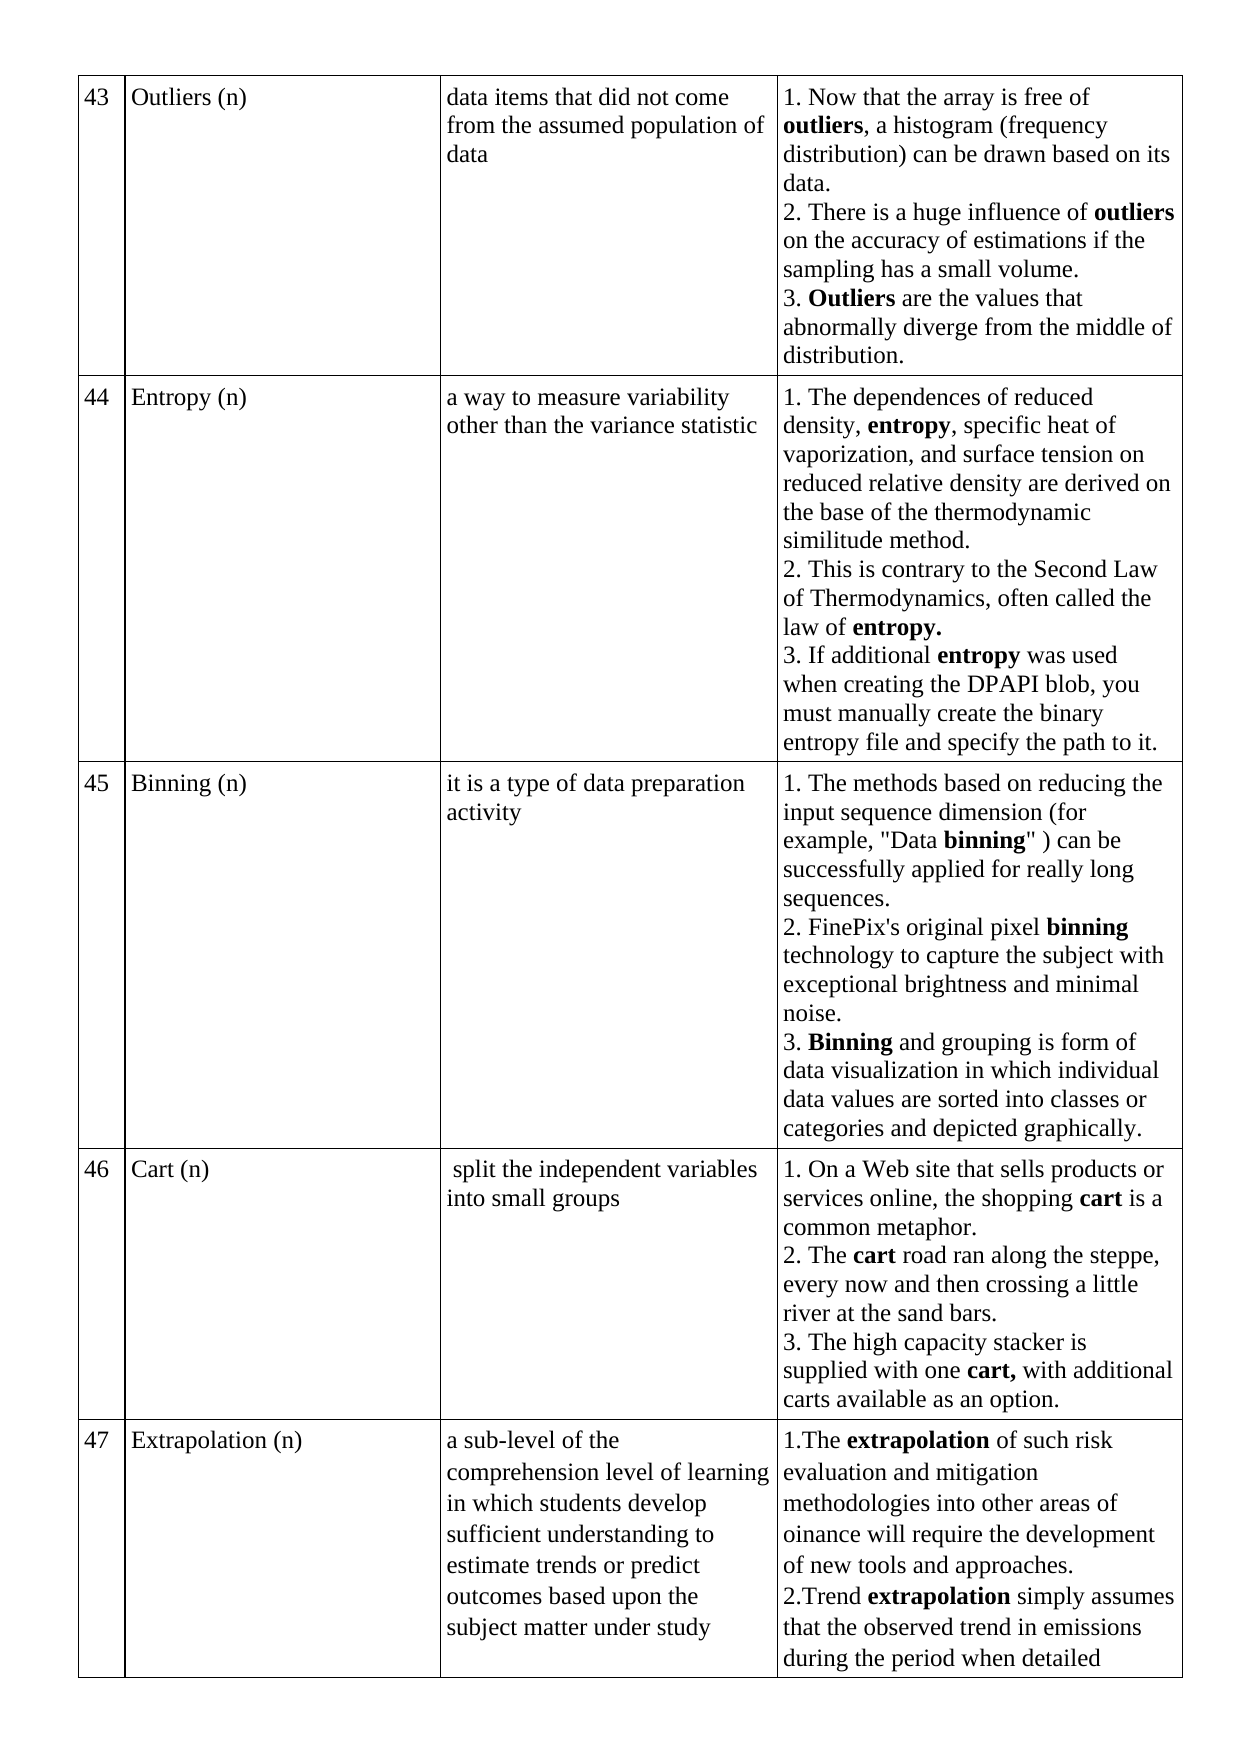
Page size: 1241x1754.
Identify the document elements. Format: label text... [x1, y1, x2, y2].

table_cell 43 [79, 76, 124, 375]
table_cell Binning (n) [126, 762, 440, 1147]
table_cell Extrapolation (n) [126, 1420, 440, 1677]
table_cell 1. On a Web site that sells products or services online, the shopping cart is a common metaphor. 2. The cart road ran along the steppe, every now and then crossing a little river at the sand bars. 3. The high capacity stacker is supplied with one cart, with additional carts available as an option. [778, 1149, 1182, 1419]
table_cell 1.The extrapolation of such risk evaluation and mitigation methodologies into other areas of oinance will require the development of new tools and approaches. 2.Trend extrapolation simply assumes that the observed trend in emissions during the period when detailed [778, 1420, 1182, 1677]
table_cell it is a type of data preparation activity [441, 762, 777, 1147]
table_cell a way to measure variability other than the variance statistic [441, 376, 777, 761]
table_cell Entropy (n) [126, 376, 440, 761]
table_cell 44 [79, 376, 124, 761]
table_cell Cart (n) [126, 1149, 440, 1419]
table_cell 1. The dependences of reduced density, entropy, specific heat of vaporization, and surface tension on reduced relative density are derived on the base of the thermodynamic similitude method. 2. This is contrary to the Second Law of Thermodynamics, often called the law of entropy. 3. If additional entropy was used when creating the DPAPI blob, you must manually create the binary entropy file and specify the path to it. [778, 376, 1182, 761]
table_cell 47 [79, 1420, 124, 1677]
table_cell Outliers (n) [126, 76, 440, 375]
table_cell 46 [79, 1149, 124, 1419]
table_cell split the independent variables into small groups [441, 1149, 777, 1419]
table_cell 45 [79, 762, 124, 1147]
table_cell data items that did not come from the assumed population of data [441, 76, 777, 375]
table_cell 1. Now that the array is free of outliers, a histogram (frequency distribution) can be drawn based on its data. 2. There is a huge influence of outliers on the accuracy of estimations if the sampling has a small volume. 3. Outliers are the values that abnormally diverge from the middle of distribution. [778, 76, 1182, 375]
table_cell 1. The methods based on reducing the input sequence dimension (for example, "Data binning" ) can be successfully applied for really long sequences. 2. FinePix's original pixel binning technology to capture the subject with exceptional brightness and minimal noise. 3. Binning and grouping is form of data visualization in which individual data values are sorted into classes or categories and depicted graphically. [778, 762, 1182, 1147]
table_cell a sub-level of the comprehension level of learning in which students develop sufficient understanding to estimate trends or predict outcomes based upon the subject matter under study [441, 1420, 777, 1677]
